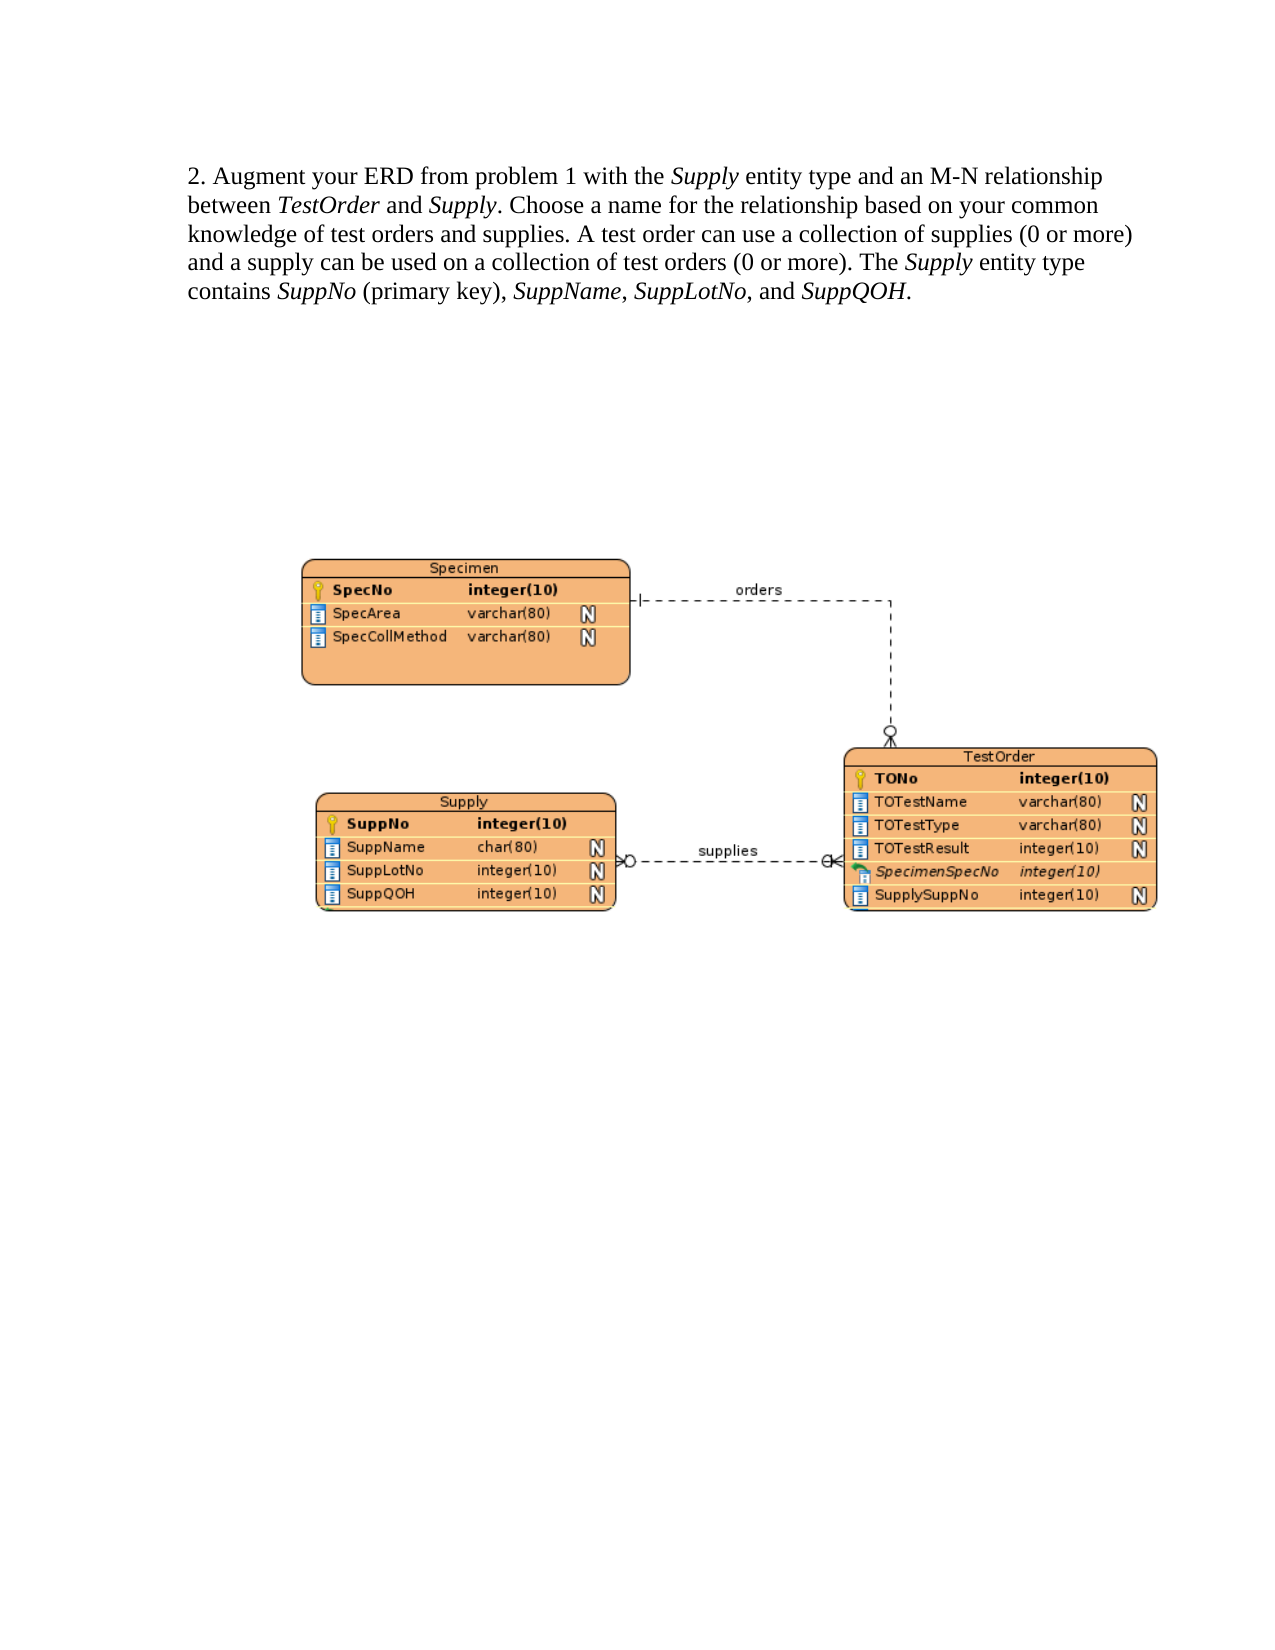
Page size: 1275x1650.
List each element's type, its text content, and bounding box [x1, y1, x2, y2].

list 2. Augment your ERD from problem 1 with the Supply entity type and an M-N relationship between TestOrder and Supply. Choose a name for the relationship based on your common knowledge of test orders and supplies. A test order can use a collection of supplies (0 or more) and a supply can be used on a collection of test orders (0 or more). The Supply entity type contains SuppNo (primary key), SuppName, SuppLotNo, and SuppQOH. [187, 161, 1162, 305]
picture [237, 537, 1213, 1020]
